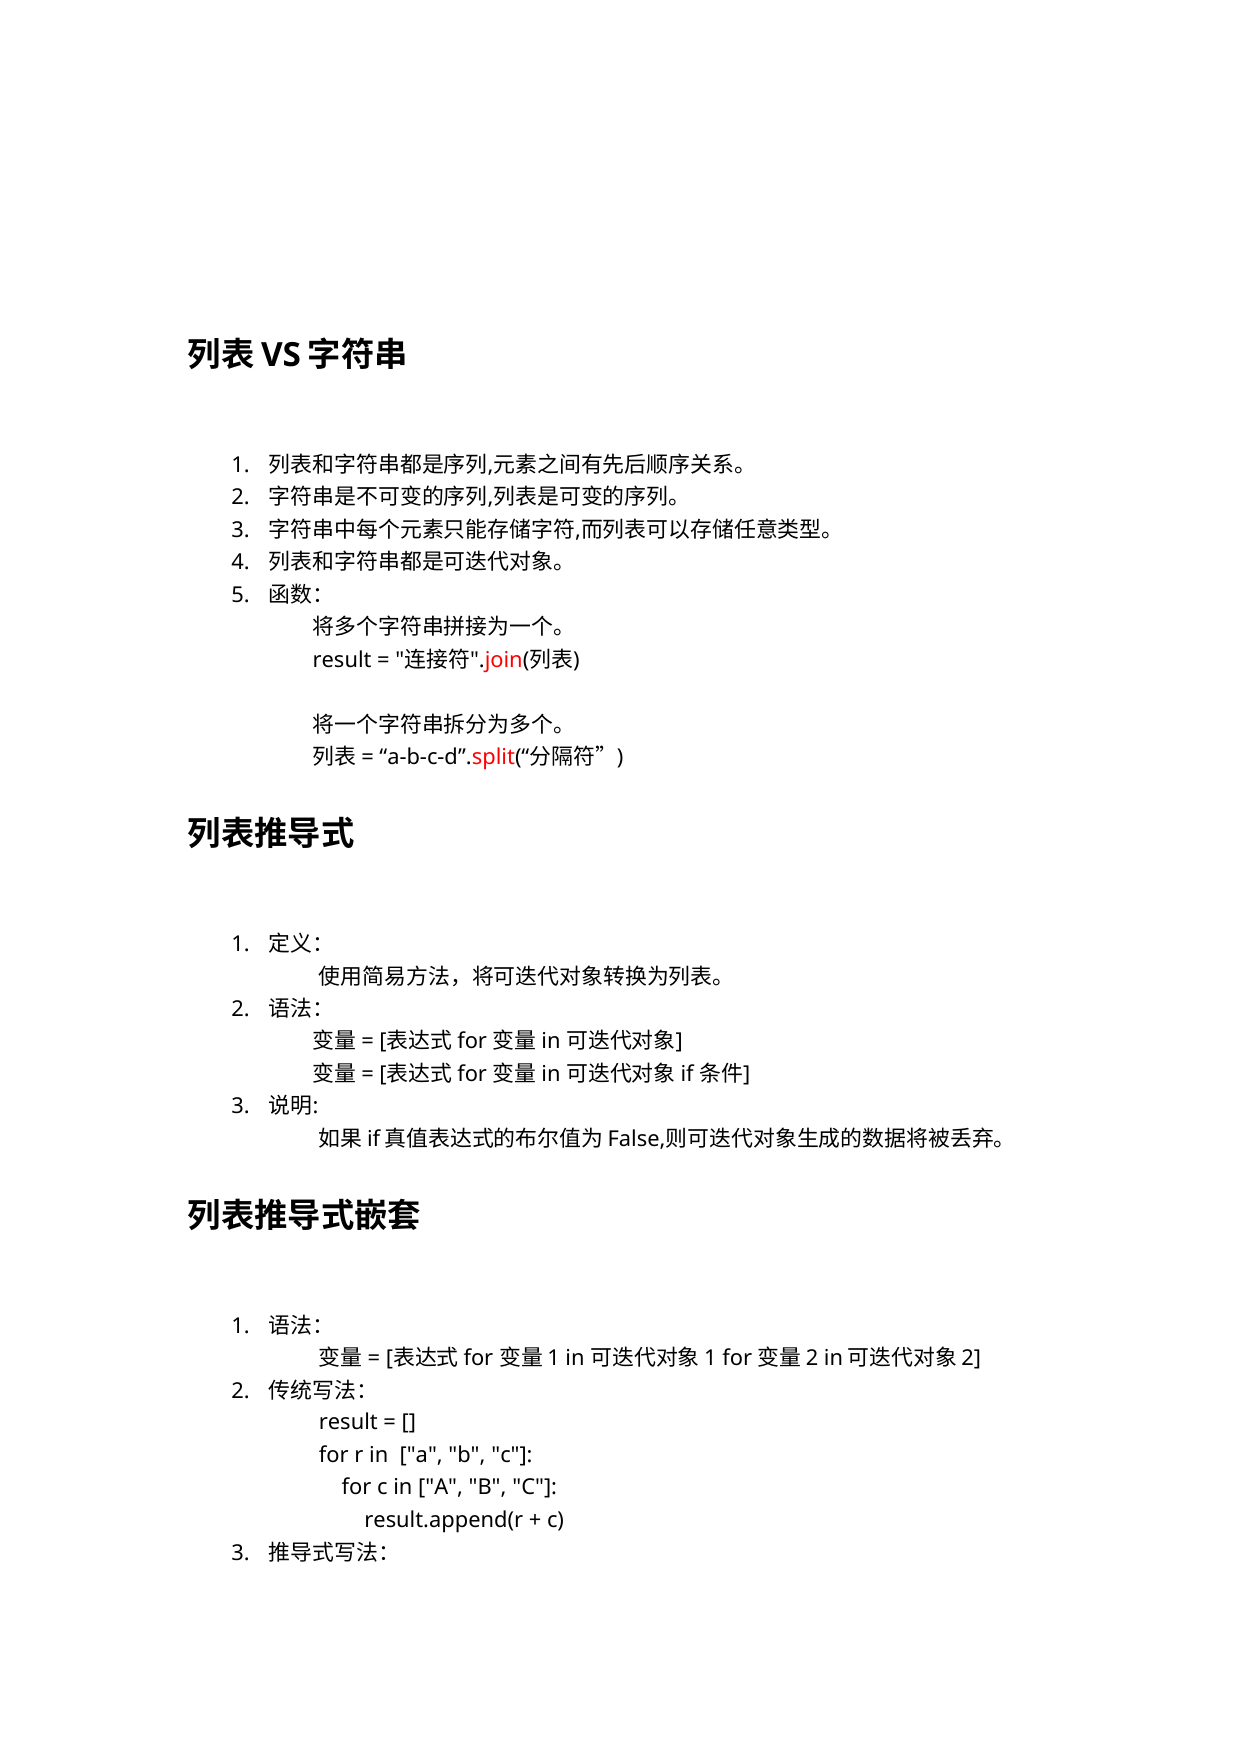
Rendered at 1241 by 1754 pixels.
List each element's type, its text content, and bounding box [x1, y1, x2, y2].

list 语法： [231, 1307, 1053, 1340]
text 将多个字符串拼接为一个。 [269, 609, 1053, 641]
text 使用简易方法，将可迭代对象转换为列表。 [275, 958, 1053, 991]
subtitle 列表推导式嵌套 [187, 1180, 1053, 1245]
text 变量 = [表达式 for 变量 in 可迭代对象] [269, 1023, 1053, 1056]
list 列表和字符串都是可迭代对象。 [231, 544, 1053, 576]
list 字符串中每个元素只能存储字符,而列表可以存储任意类型。 [231, 511, 1053, 544]
text 变量 = [表达式 for 变量1 in 可迭代对象1 for 变量2 in可迭代对象2] [312, 1340, 1053, 1372]
text 如果if真值表达式的布尔值为False,则可迭代对象生成的数据将被丢弃。 [312, 1121, 1053, 1153]
list 定义： [231, 926, 1053, 958]
subtitle 列表VS字符串 [187, 319, 1053, 384]
text 变量 = [表达式 for 变量 in 可迭代对象 if 条件] [269, 1056, 1053, 1088]
text for r in ["a", "b", "c"]: [312, 1437, 1053, 1470]
text result.append(r + c) [312, 1502, 1053, 1535]
text result = "连接符".join(列表) [269, 641, 1053, 674]
text for c in ["A", "B", "C"]: [312, 1470, 1053, 1502]
text 列表 = “a-b-c-d”.split(“分隔符”) [269, 739, 1053, 771]
list 推导式写法： [231, 1535, 1053, 1567]
text result = [] [312, 1405, 1053, 1437]
text 将一个字符串拆分为多个。 [269, 706, 1053, 739]
list 函数： [231, 576, 1053, 609]
subtitle 列表推导式 [187, 798, 1053, 863]
list 列表和字符串都是序列,元素之间有先后顺序关系。 [231, 446, 1053, 479]
list 字符串是不可变的序列,列表是可变的序列。 [231, 479, 1053, 511]
list 传统写法： [231, 1372, 1053, 1405]
list 语法： [231, 991, 1053, 1023]
list 说明: [231, 1088, 1053, 1121]
